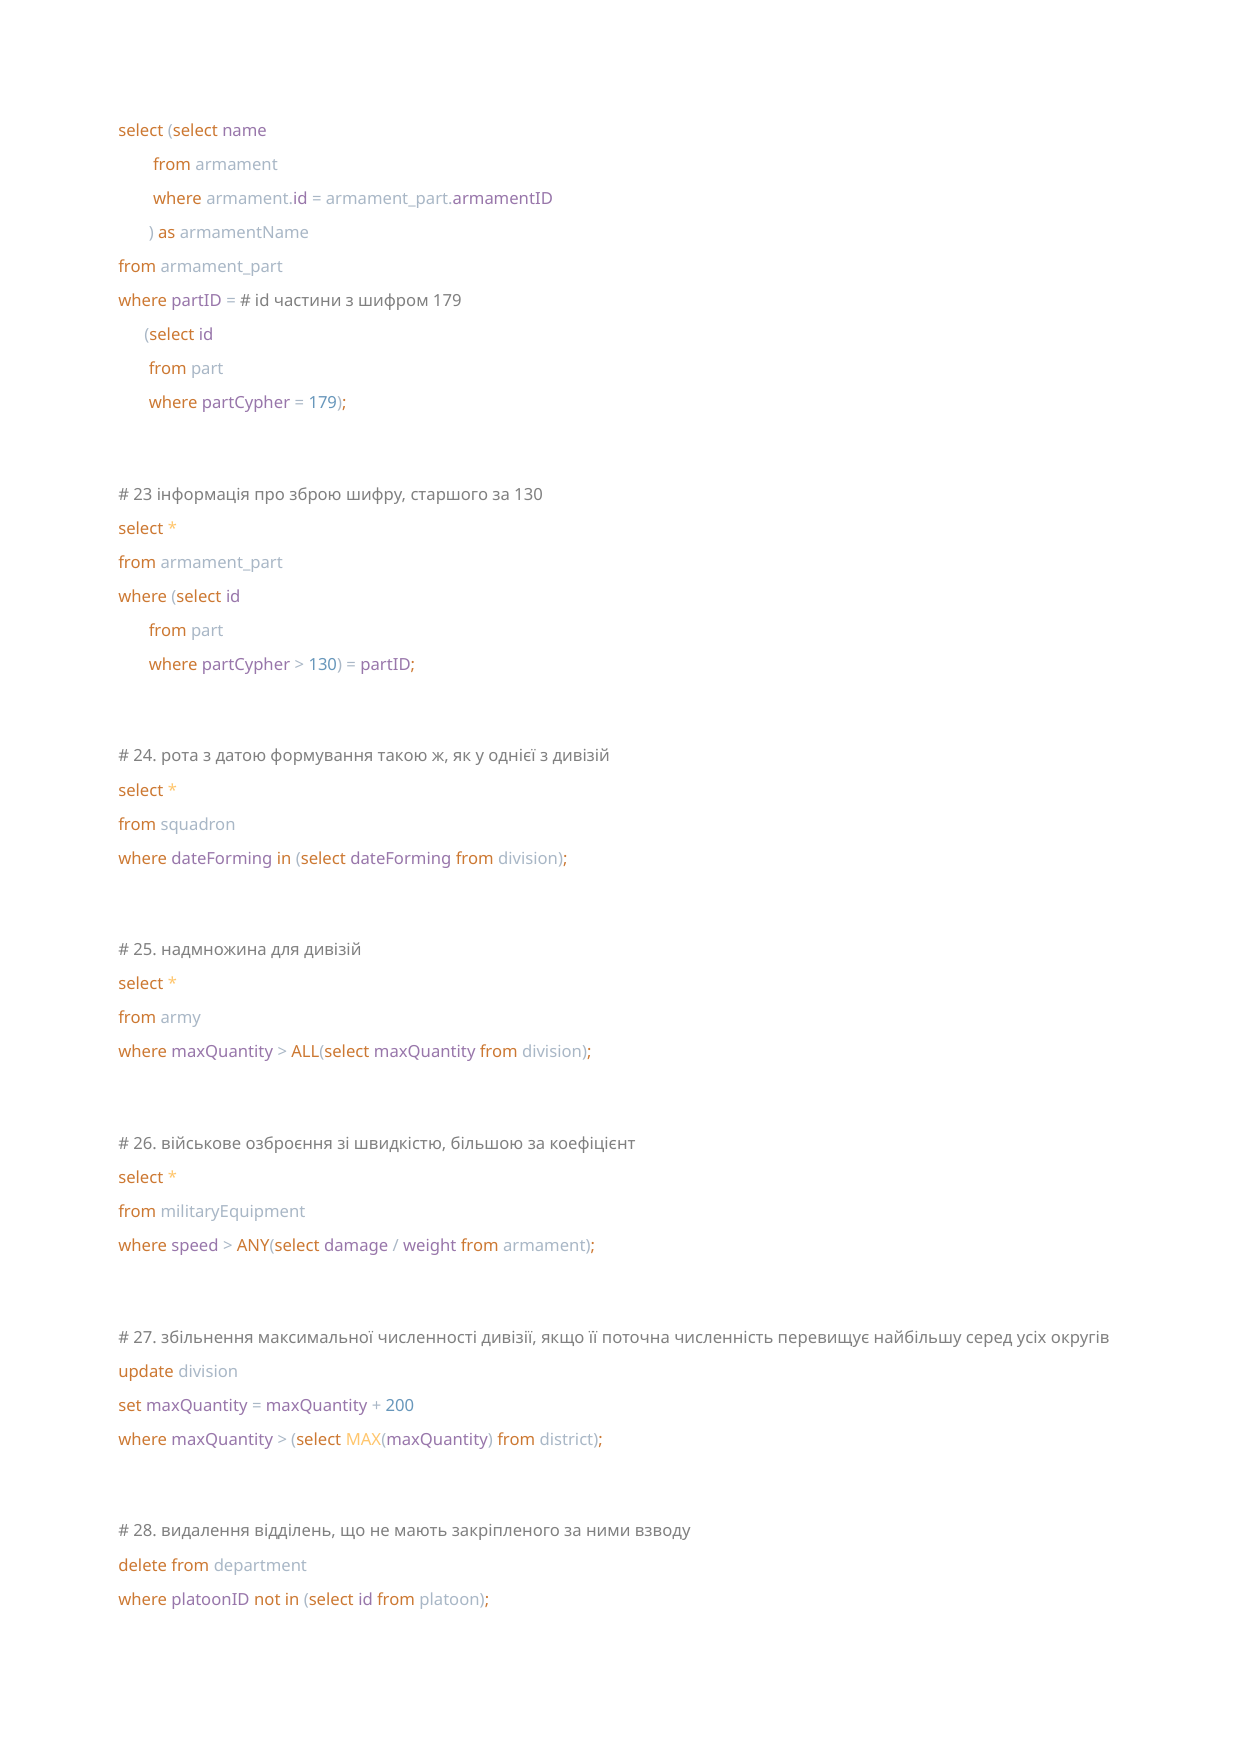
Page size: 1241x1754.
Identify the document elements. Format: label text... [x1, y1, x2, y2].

text select (select name from armament where armament.id = armament_part.armamentID ) as armamentName from armament_part where partID = # id частини з шифром 179 (select id from part where partCypher = 179); # 23 інформація про зброю шифру, старшого за 130 select * from armament_part where (select id from part where partCypher > 130) = partID; # 24. рота з датою формування такою ж, як у однієї з дивізій select * from squadron where dateForming in (select dateForming from division); # 25. надмножина для дивізій select * from army where maxQuantity > ALL(select maxQuantity from division); # 26. військове озброєння зі швидкістю, більшою за коефіцієнт select * from militaryEquipment where speed > ANY(select damage / weight from armament); # 27. збільнення максимальної численності дивізії, якщо її поточна численність перевищує найбільшу серед усіх округів update division set maxQuantity = maxQuantity + 200 where maxQuantity > (select MAX(maxQuantity) from district); # 28. видалення відділень, що не мають закріпленого за ними взводу delete from department where platoonID not in (select id from platoon); [118, 118, 1122, 1610]
